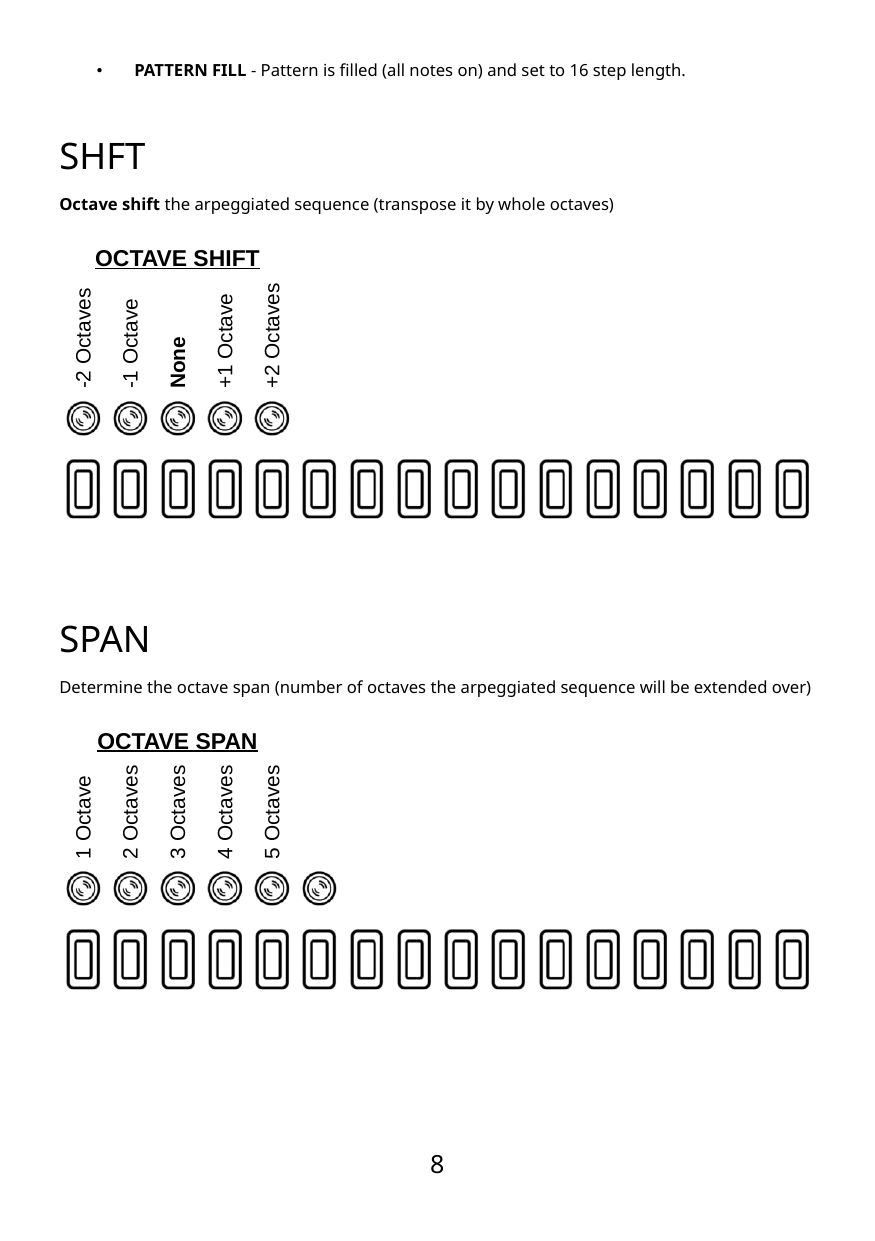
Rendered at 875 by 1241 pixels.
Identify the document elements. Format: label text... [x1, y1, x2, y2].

picture [584, 458, 621, 519]
table_cell [673, 277, 720, 394]
picture [726, 928, 762, 990]
table_cell [390, 929, 437, 1012]
table_cell [579, 458, 626, 542]
subtitle SPAN [59, 613, 815, 663]
picture [253, 400, 290, 436]
picture [112, 870, 148, 906]
table_cell [768, 395, 815, 458]
table_cell [248, 929, 295, 1012]
table_cell [390, 760, 437, 865]
table_cell [768, 929, 815, 1012]
picture [773, 928, 810, 990]
picture [678, 458, 715, 519]
table_cell [106, 458, 153, 542]
table_cell [673, 929, 720, 1012]
table_cell [390, 458, 437, 542]
picture [159, 870, 195, 906]
table_cell [768, 277, 815, 394]
table_header [768, 722, 815, 760]
picture [395, 458, 432, 519]
table_cell [343, 865, 390, 928]
table_header [437, 239, 484, 277]
table_header [673, 722, 720, 760]
table_header [343, 722, 390, 760]
table_cell [720, 277, 767, 394]
table_cell 3 Octaves [154, 760, 201, 865]
picture [726, 458, 762, 519]
table_cell [59, 865, 106, 928]
table_cell [437, 929, 484, 1012]
table_cell [437, 277, 484, 394]
table_cell [201, 458, 248, 542]
table_header [673, 239, 720, 277]
table_header [768, 239, 815, 277]
picture [112, 458, 148, 519]
table_cell [484, 277, 531, 394]
table_cell None [154, 277, 201, 394]
picture [773, 458, 810, 519]
table_cell [248, 395, 295, 458]
table_cell [531, 458, 579, 542]
table_header [531, 239, 579, 277]
table_cell -1 Octave [106, 277, 153, 394]
table_header [579, 722, 626, 760]
picture [301, 870, 337, 906]
picture [159, 400, 195, 436]
table_cell [531, 277, 579, 394]
table_cell [390, 395, 437, 458]
table_cell [720, 929, 767, 1012]
table_cell [673, 865, 720, 928]
table_cell [59, 929, 106, 1012]
table_cell [579, 865, 626, 928]
picture [159, 928, 195, 990]
table_header [484, 722, 531, 760]
table_cell [248, 865, 295, 928]
table_cell [720, 458, 767, 542]
table_cell [531, 865, 579, 928]
table_cell [59, 458, 106, 542]
table_cell [484, 458, 531, 542]
table_cell [720, 865, 767, 928]
table_header [390, 239, 437, 277]
table_cell [673, 458, 720, 542]
list PATTERN FILL - Pattern is filled (all notes on) and set to 16 step length. [97, 59, 815, 82]
table_cell [626, 865, 673, 928]
table_cell [201, 395, 248, 458]
table_cell [295, 929, 342, 1012]
table_cell [248, 458, 295, 542]
table_cell 1 Octave [59, 760, 106, 865]
table_cell [106, 929, 153, 1012]
picture [631, 928, 668, 990]
table_cell [626, 458, 673, 542]
table_cell 2 Octaves [106, 760, 153, 865]
table_cell [390, 865, 437, 928]
table_cell [295, 277, 342, 394]
picture [442, 928, 479, 990]
picture [348, 928, 384, 990]
table_cell [295, 395, 342, 458]
table_cell [154, 395, 201, 458]
table_cell [626, 395, 673, 458]
table_cell [343, 760, 390, 865]
picture [253, 458, 290, 519]
table_cell [768, 458, 815, 542]
table_cell [201, 865, 248, 928]
table_cell +2 Octaves [248, 277, 295, 394]
table_cell -2 Octaves [59, 277, 106, 394]
table_cell [579, 760, 626, 865]
table_cell 5 Octaves [248, 760, 295, 865]
picture [537, 458, 573, 519]
table_cell [484, 760, 531, 865]
table_cell [343, 458, 390, 542]
picture [206, 400, 243, 436]
picture [112, 928, 148, 990]
table_cell [768, 760, 815, 865]
table_header OCTAVE SPAN [59, 722, 295, 760]
text Determine the octave span (number of octaves the arpeggiated sequence will be extended over) [59, 675, 815, 698]
picture [584, 928, 621, 990]
table_cell [531, 760, 579, 865]
table_cell [484, 865, 531, 928]
table_cell [201, 929, 248, 1012]
table_cell [484, 929, 531, 1012]
table_cell [720, 760, 767, 865]
picture [395, 928, 432, 990]
picture [112, 400, 148, 436]
picture [489, 458, 526, 519]
table_cell [154, 458, 201, 542]
table_header [295, 239, 342, 277]
picture [64, 458, 101, 519]
table_cell [673, 395, 720, 458]
picture [65, 870, 101, 906]
picture [253, 928, 290, 990]
picture [65, 400, 101, 436]
subtitle SHFT [59, 131, 815, 180]
table_cell [673, 760, 720, 865]
table_cell [437, 760, 484, 865]
table_cell [579, 395, 626, 458]
table_header [390, 722, 437, 760]
picture [206, 870, 243, 906]
picture [537, 928, 573, 990]
table_header [484, 239, 531, 277]
table_cell [106, 395, 153, 458]
picture [253, 870, 290, 906]
table_cell [531, 929, 579, 1012]
table_header [343, 239, 390, 277]
table_cell [626, 277, 673, 394]
table_cell [295, 865, 342, 928]
picture [442, 458, 479, 519]
picture [159, 458, 195, 519]
table_cell [484, 395, 531, 458]
picture [64, 928, 101, 990]
table_header [720, 239, 767, 277]
table_cell [343, 277, 390, 394]
table_cell [59, 395, 106, 458]
table_header [626, 722, 673, 760]
picture [301, 928, 337, 990]
table_cell [531, 395, 579, 458]
table_cell [154, 929, 201, 1012]
picture [301, 458, 337, 519]
picture [489, 928, 526, 990]
table_header OCTAVE SHIFT [59, 239, 295, 277]
table_cell [579, 929, 626, 1012]
table_cell [626, 760, 673, 865]
table_cell [295, 458, 342, 542]
table_cell [437, 458, 484, 542]
table_cell [437, 395, 484, 458]
table_header [531, 722, 579, 760]
table_cell [343, 929, 390, 1012]
picture [631, 458, 668, 519]
table_cell [437, 865, 484, 928]
picture [206, 928, 243, 990]
table_cell +1 Octave [201, 277, 248, 394]
picture [348, 458, 384, 519]
table_header [720, 722, 767, 760]
table_cell [579, 277, 626, 394]
table_cell [768, 865, 815, 928]
table_cell [154, 865, 201, 928]
table_cell [106, 865, 153, 928]
table_cell [343, 395, 390, 458]
table_cell [295, 760, 342, 865]
table_header [626, 239, 673, 277]
table_header [579, 239, 626, 277]
table_header [437, 722, 484, 760]
picture [206, 458, 243, 519]
table_cell [720, 395, 767, 458]
picture [678, 928, 715, 990]
table_cell [390, 277, 437, 394]
text Octave shift the arpeggiated sequence (transpose it by whole octaves) [59, 193, 815, 216]
table_cell [626, 929, 673, 1012]
table_cell 4 Octaves [201, 760, 248, 865]
table_header [295, 722, 342, 760]
